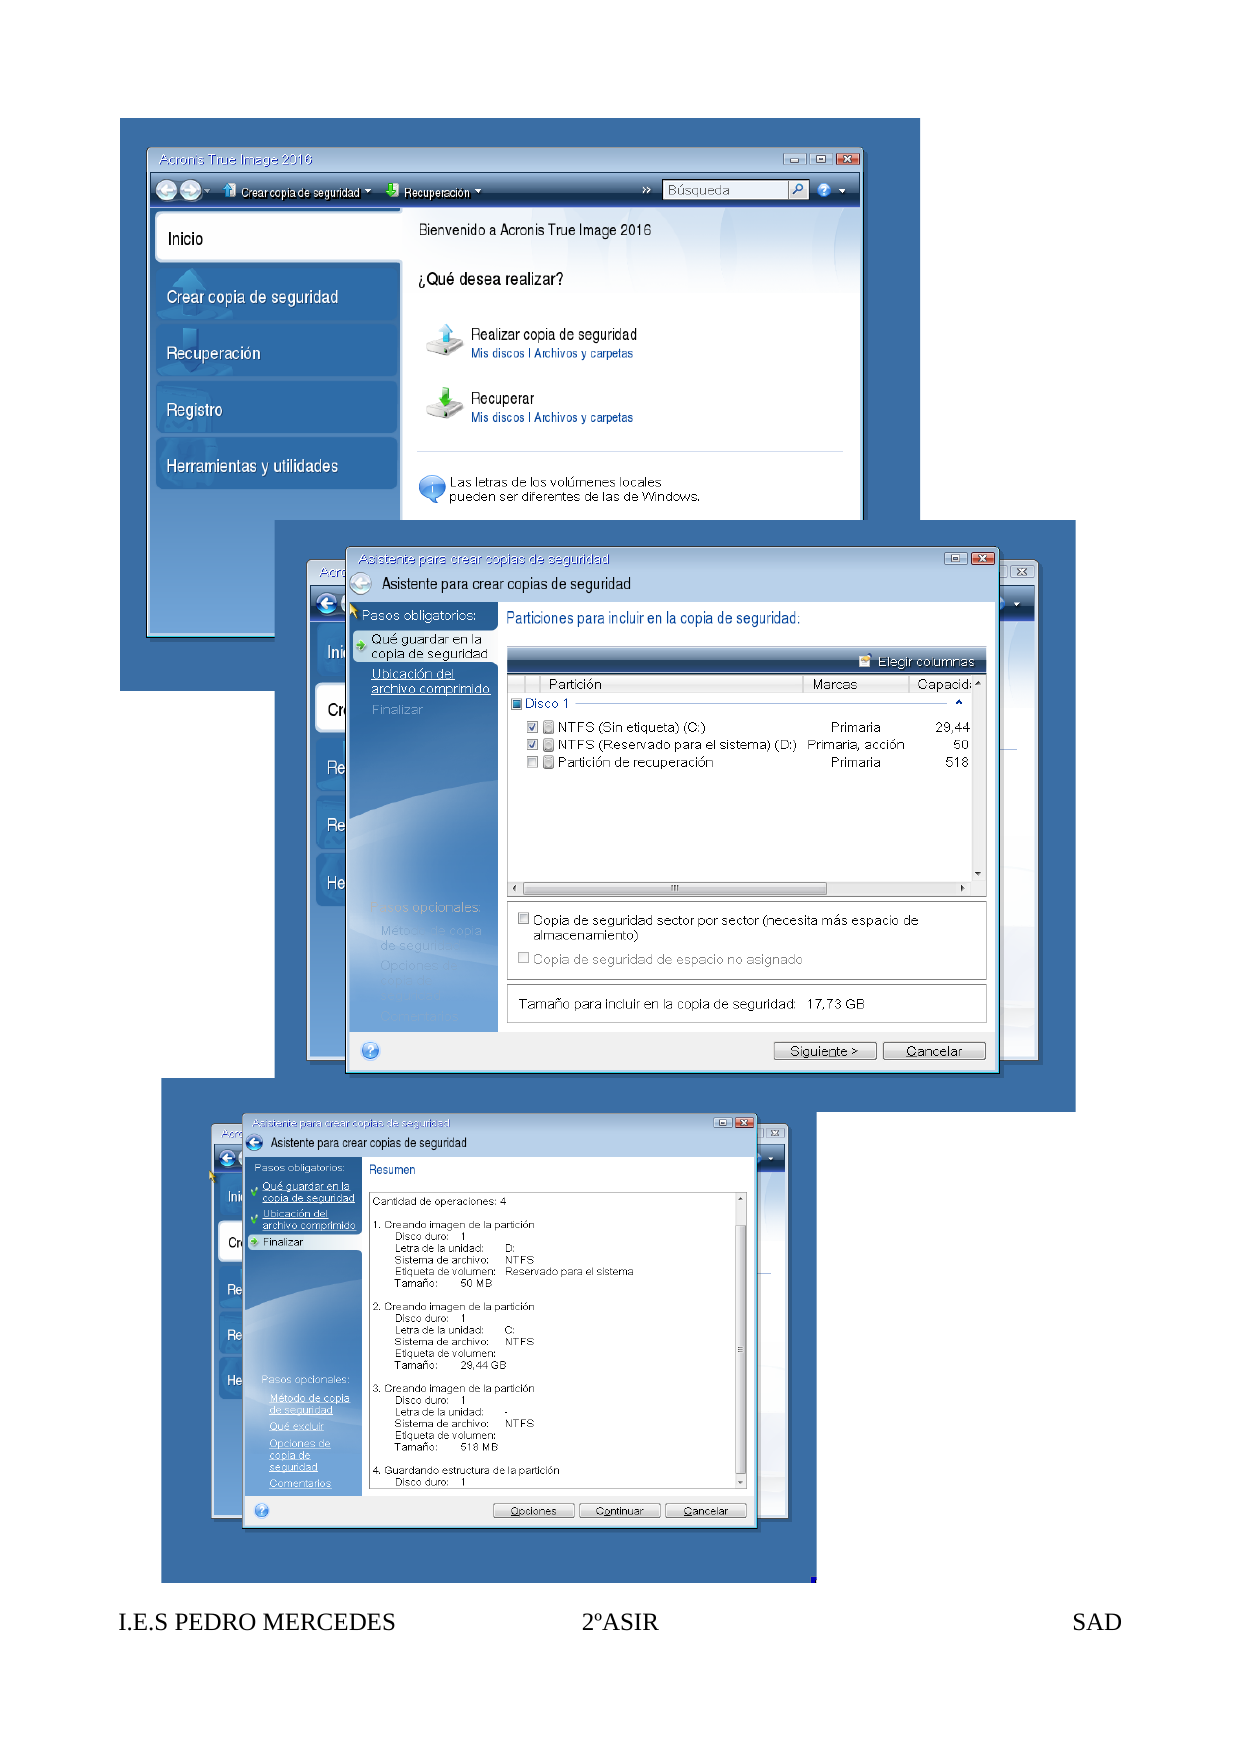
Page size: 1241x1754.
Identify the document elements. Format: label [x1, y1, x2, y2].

picture [120, 118, 1076, 1583]
